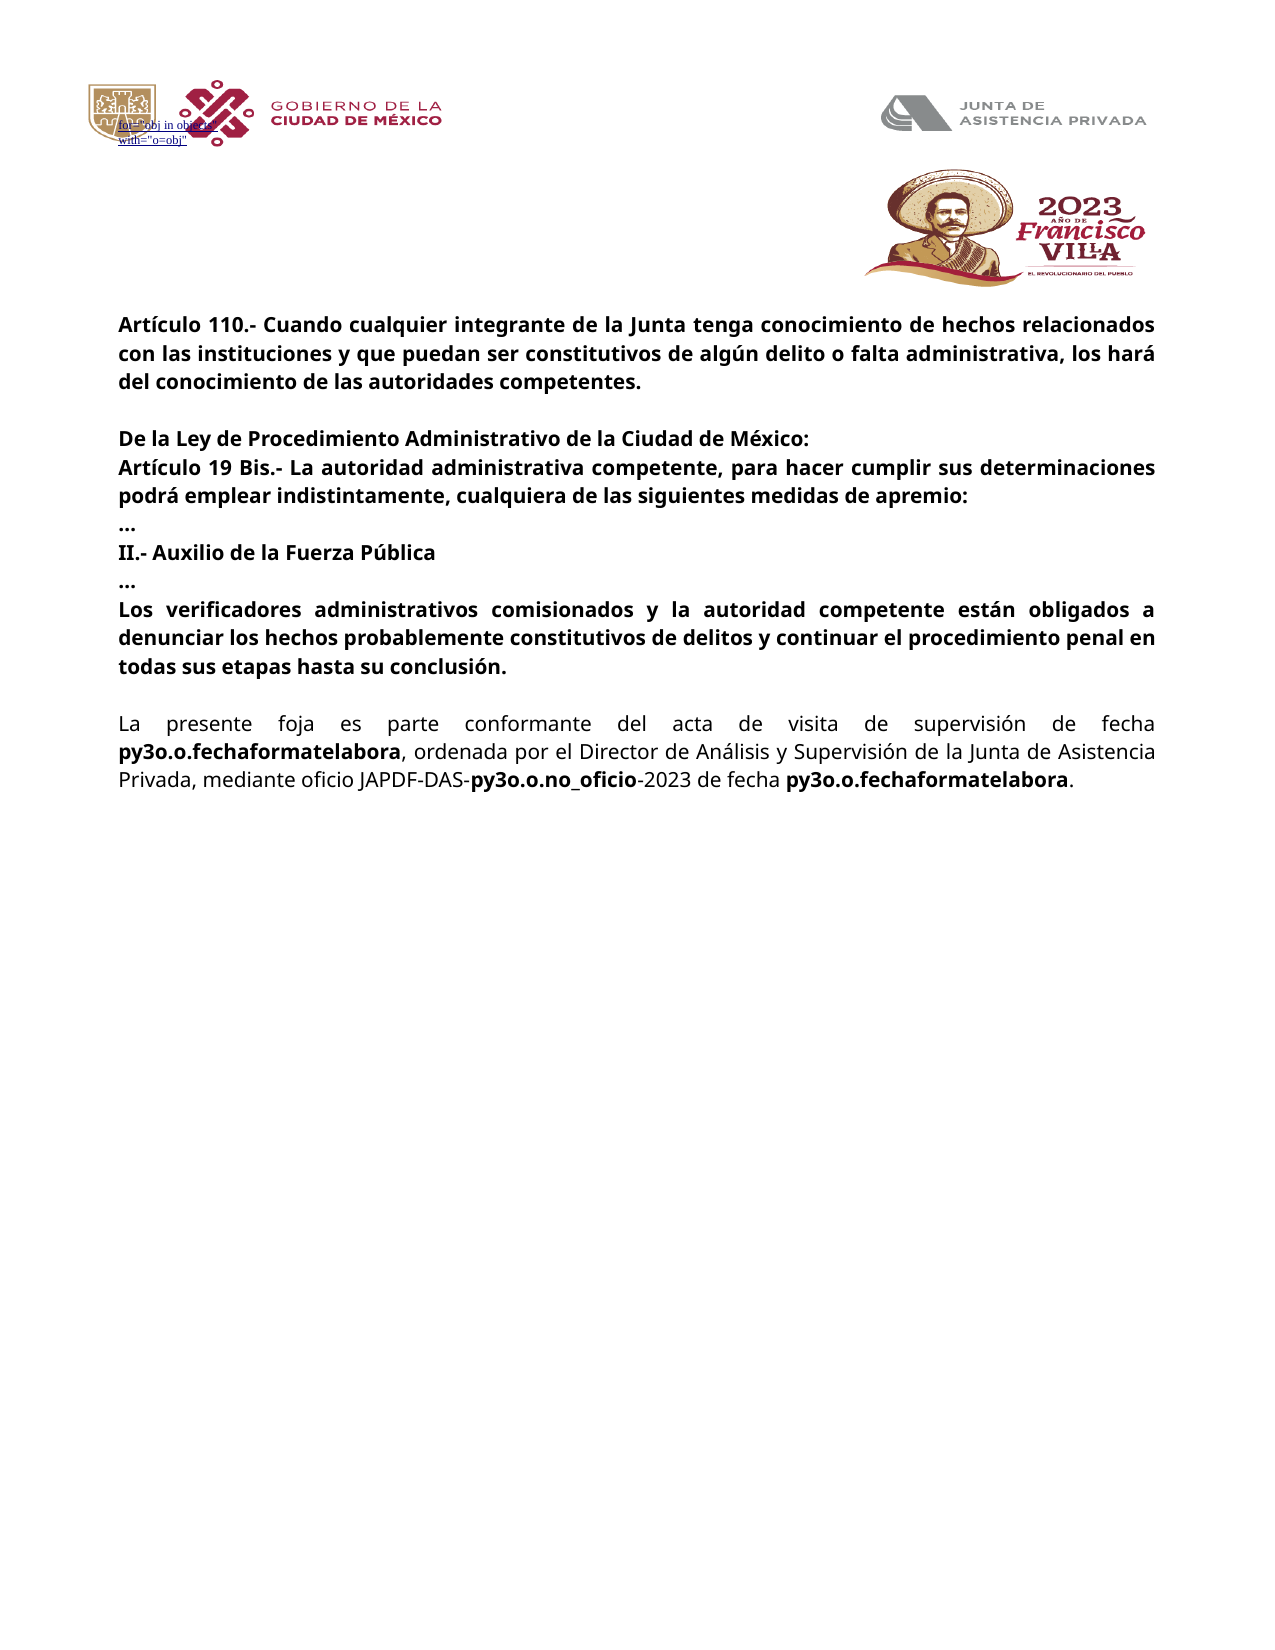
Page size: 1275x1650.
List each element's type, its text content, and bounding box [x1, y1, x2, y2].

text De la Ley de Procedimiento Administrativo de la Ciudad de México: [118, 424, 1157, 453]
picture [0, 30, 1270, 291]
text La presente foja es parte conformante del acta de visita de supervisión de fecha py3o.o.fechaformatelabora, ordenada por el Director de Análisis y Supervisión de la Junta de Asistencia Privada, mediante oficio JAPDF-DAS-py3o.o.no_oficio-2023 de fecha py3o.o.fechaformatelabora. [118, 709, 1157, 794]
text Los verificadores administrativos comisionados y la autoridad competente están obligados a denunciar los hechos probablemente constitutivos de delitos y continuar el procedimiento penal en todas sus etapas hasta su conclusión. [118, 595, 1157, 680]
text II.- Auxilio de la Fuerza Pública [118, 538, 1157, 566]
text … [118, 509, 1157, 538]
text … [118, 566, 1157, 595]
text Artículo 110.- Cuando cualquier integrante de la Junta tenga conocimiento de hechos relacionados con las instituciones y que puedan ser constitutivos de algún delito o falta administrativa, los hará del conocimiento de las autoridades competentes. [118, 311, 1157, 396]
text Artículo 19 Bis.- La autoridad administrativa competente, para hacer cumplir sus determinaciones podrá emplear indistintamente, cualquiera de las siguientes medidas de apremio: [118, 453, 1157, 509]
